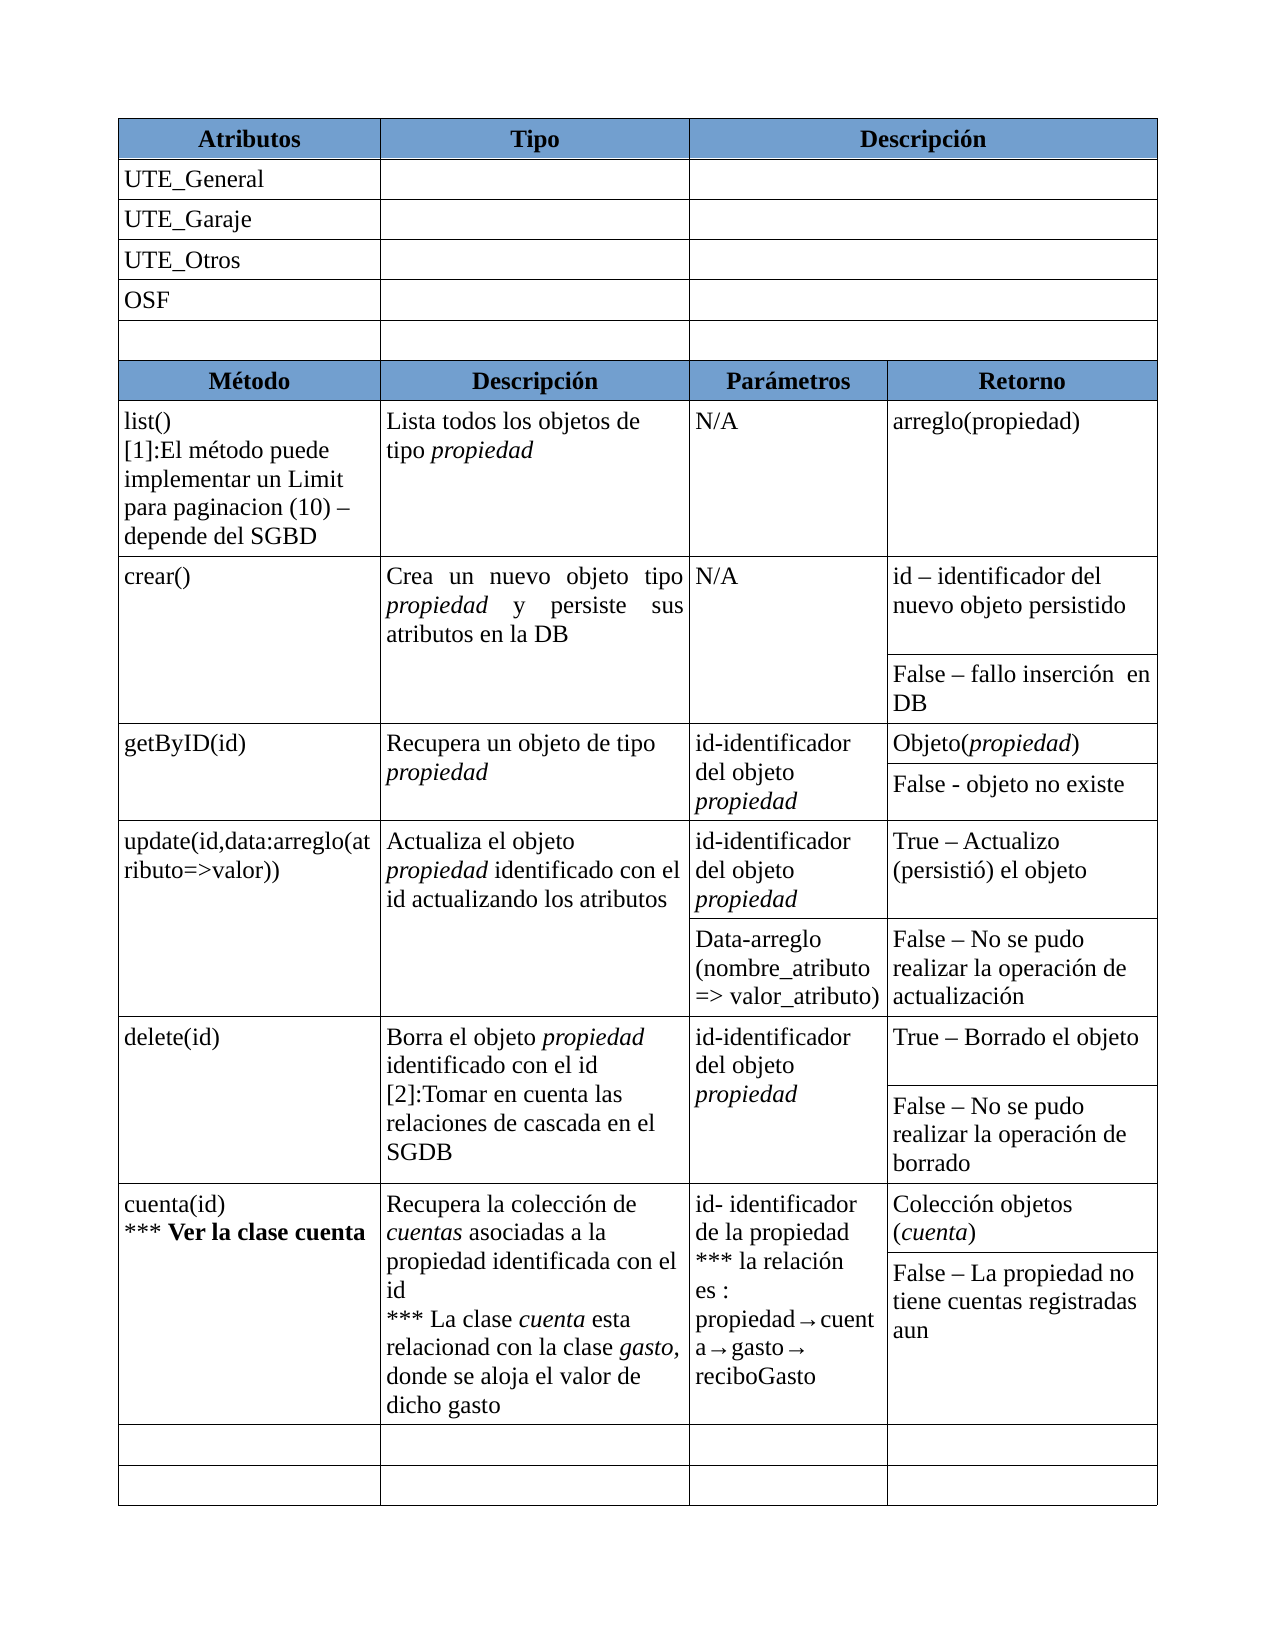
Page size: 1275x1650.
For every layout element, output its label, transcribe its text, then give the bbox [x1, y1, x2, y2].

table_cell False - objeto no existe [888, 764, 1157, 820]
table_cell [381, 200, 689, 239]
table_cell True – Borrado el objeto [888, 1017, 1157, 1085]
table_cell [690, 1466, 887, 1505]
table_cell Lista todos los objetos de tipo propiedad [381, 401, 689, 556]
table_cell [381, 1466, 689, 1505]
table_header Atributos [119, 119, 380, 158]
table_cell Descripción [381, 361, 689, 400]
table_cell [381, 240, 689, 279]
table_cell Recupera la colección de cuentas asociadas a la propiedad identificada con el id *** La clase cuenta esta relacionad con la clase gasto, donde se aloja el valor de dicho gasto [381, 1184, 689, 1424]
table_cell [381, 1425, 689, 1465]
table_cell True – Actualizo (persistió) el objeto [888, 821, 1157, 918]
table_cell Borra el objeto propiedad identificado con el id [2]:Tomar en cuenta las relaciones de cascada en el SGDB [381, 1017, 689, 1183]
table_cell id – identificador del nuevo objeto persistido [888, 557, 1157, 653]
table_cell UTE_Otros [119, 240, 380, 279]
table_cell False – No se pudo realizar la operación de borrado [888, 1086, 1157, 1183]
table_cell Objeto(propiedad) [888, 724, 1157, 763]
table_cell [888, 1466, 1157, 1505]
table_cell Parámetros [690, 361, 887, 400]
table_cell getByID(id) [119, 724, 380, 820]
table_cell Data-arreglo (nombre_atributo => valor_atributo) [690, 919, 887, 1016]
table_cell [690, 240, 1157, 279]
table_cell Colección objetos (cuenta) [888, 1184, 1157, 1252]
table_cell [690, 321, 1157, 360]
table_cell [690, 280, 1157, 320]
table_cell id-identificador del objeto propiedad [690, 821, 887, 918]
table_cell N/A [690, 557, 887, 722]
table_cell False – No se pudo realizar la operación de actualización [888, 919, 1157, 1016]
table_cell update(id,data:arreglo(atributo=>valor)) [119, 821, 380, 1016]
table_cell False – La propiedad no tiene cuentas registradas aun [888, 1253, 1157, 1424]
table_cell crear() [119, 557, 380, 722]
table_cell UTE_General [119, 160, 380, 199]
table_cell delete(id) [119, 1017, 380, 1183]
table_cell Retorno [888, 361, 1157, 400]
table_cell [119, 1425, 380, 1465]
table_cell False – fallo inserción en DB [888, 655, 1157, 722]
table_cell arreglo(propiedad) [888, 401, 1157, 556]
table_header Tipo [381, 119, 689, 158]
table_cell id-identificador del objeto propiedad [690, 724, 887, 820]
table_cell Crea un nuevo objeto tipo propiedad y persiste sus atributos en la DB [381, 557, 689, 722]
table_cell [381, 160, 689, 199]
table_cell Actualiza el objeto propiedad identificado con el id actualizando los atributos [381, 821, 689, 1016]
table_cell id- identificador de la propiedad *** la relación es : propiedad→cuenta→gasto→ reciboGasto [690, 1184, 887, 1424]
table_cell UTE_Garaje [119, 200, 380, 239]
table_cell N/A [690, 401, 887, 556]
table_cell [119, 1466, 380, 1505]
table_cell OSF [119, 280, 380, 320]
table_cell [381, 280, 689, 320]
table_cell [119, 321, 380, 360]
table_cell [690, 1425, 887, 1465]
table_cell [690, 200, 1157, 239]
table_cell Método [119, 361, 380, 400]
table_cell list() [1]:El método puede implementar un Limit para paginacion (10) – depende del SGBD [119, 401, 380, 556]
table_cell id-identificador del objeto propiedad [690, 1017, 887, 1183]
table_cell [690, 160, 1157, 199]
table_cell [381, 321, 689, 360]
table_cell [888, 1425, 1157, 1465]
table_cell Recupera un objeto de tipo propiedad [381, 724, 689, 820]
table_cell cuenta(id) *** Ver la clase cuenta [119, 1184, 380, 1424]
table_header Descripción [690, 119, 1157, 158]
